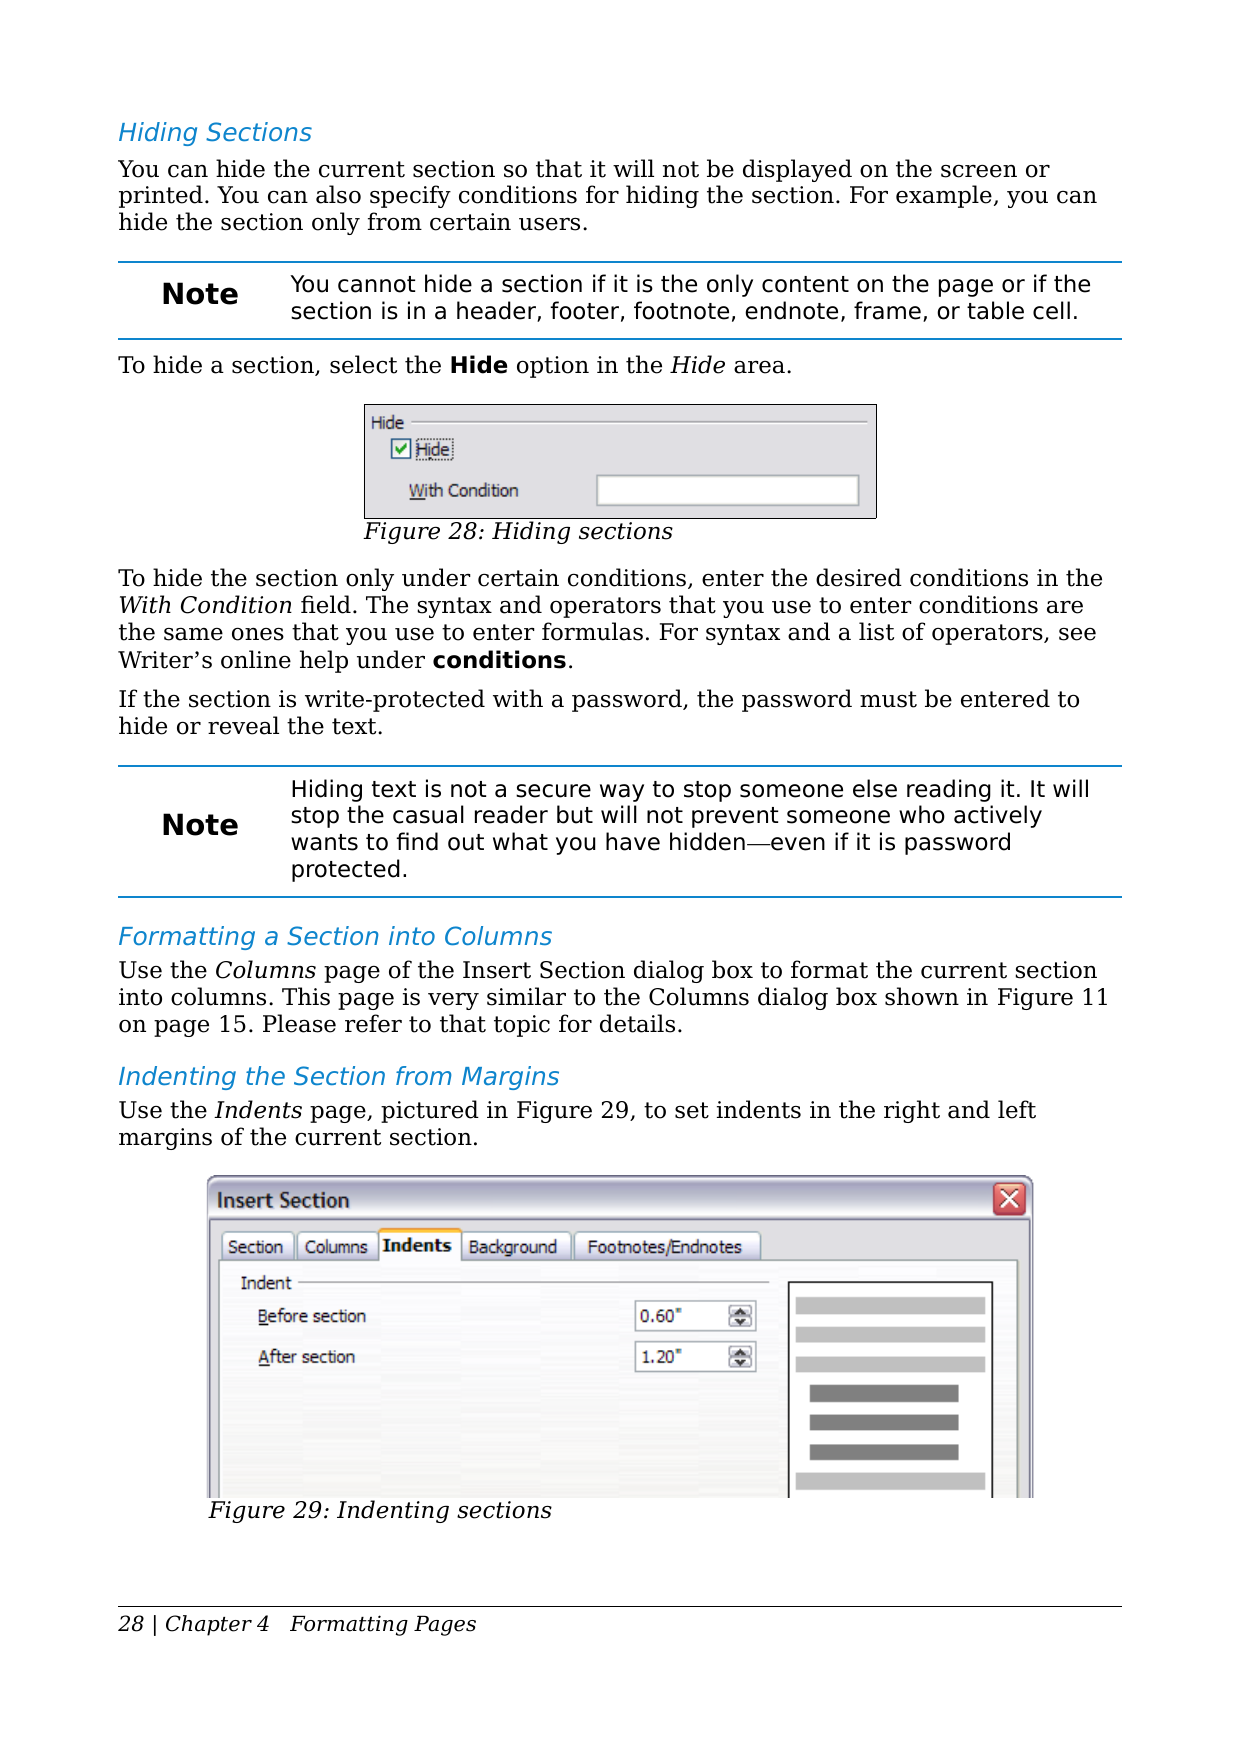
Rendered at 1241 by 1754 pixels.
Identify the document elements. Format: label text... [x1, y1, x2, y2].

text Figure 28: Hiding sections [364, 519, 876, 545]
text Use the Columns page of the Insert Section dialog box to format the current section into columns. This page is very similar to the Columns dialog box shown in Figure 11 on page 15. Please refer to that topic for details. [118, 957, 1122, 1037]
table_header Note [118, 263, 281, 338]
subtitle Hiding Sections [118, 118, 1122, 147]
picture [365, 405, 876, 518]
subtitle Indenting the Section from Margins [118, 1062, 1122, 1091]
text You can hide the current section so that it will not be displayed on the screen or printed. You can also specify conditions for hiding the section. For example, you can hide the section only from certain users. [118, 154, 1122, 236]
table_header Note [118, 767, 281, 896]
text To hide the section only under certain conditions, enter the desired conditions in the With Condition field. The syntax and operators that you use to enter conditions are the same ones that you use to enter formulas. For syntax and a list of operators, see Writer’s online help under conditions. [118, 565, 1122, 674]
text Figure 29: Indenting sections [208, 1498, 1032, 1524]
text If the section is write-protected with a password, the password must be entered to hide or reveal the text. [118, 687, 1122, 740]
subtitle Formatting a Section into Columns [118, 922, 1122, 951]
table_header Hiding text is not a secure way to stop someone else reading it. It will stop the casual reader but will not prevent someone who actively wants to find out what you have hidden―even if it is password protected. [281, 767, 1122, 896]
text Use the Indents page, pictured in Figure 29, to set indents in the right and left margins of the current section. [118, 1097, 1122, 1151]
text To hide a section, select the Hide option in the Hide area. [118, 352, 1122, 379]
picture [206, 1175, 1034, 1498]
table_header You cannot hide a section if it is the only content on the page or if the section is in a header, footer, footnote, endnote, frame, or table cell. [281, 263, 1122, 338]
